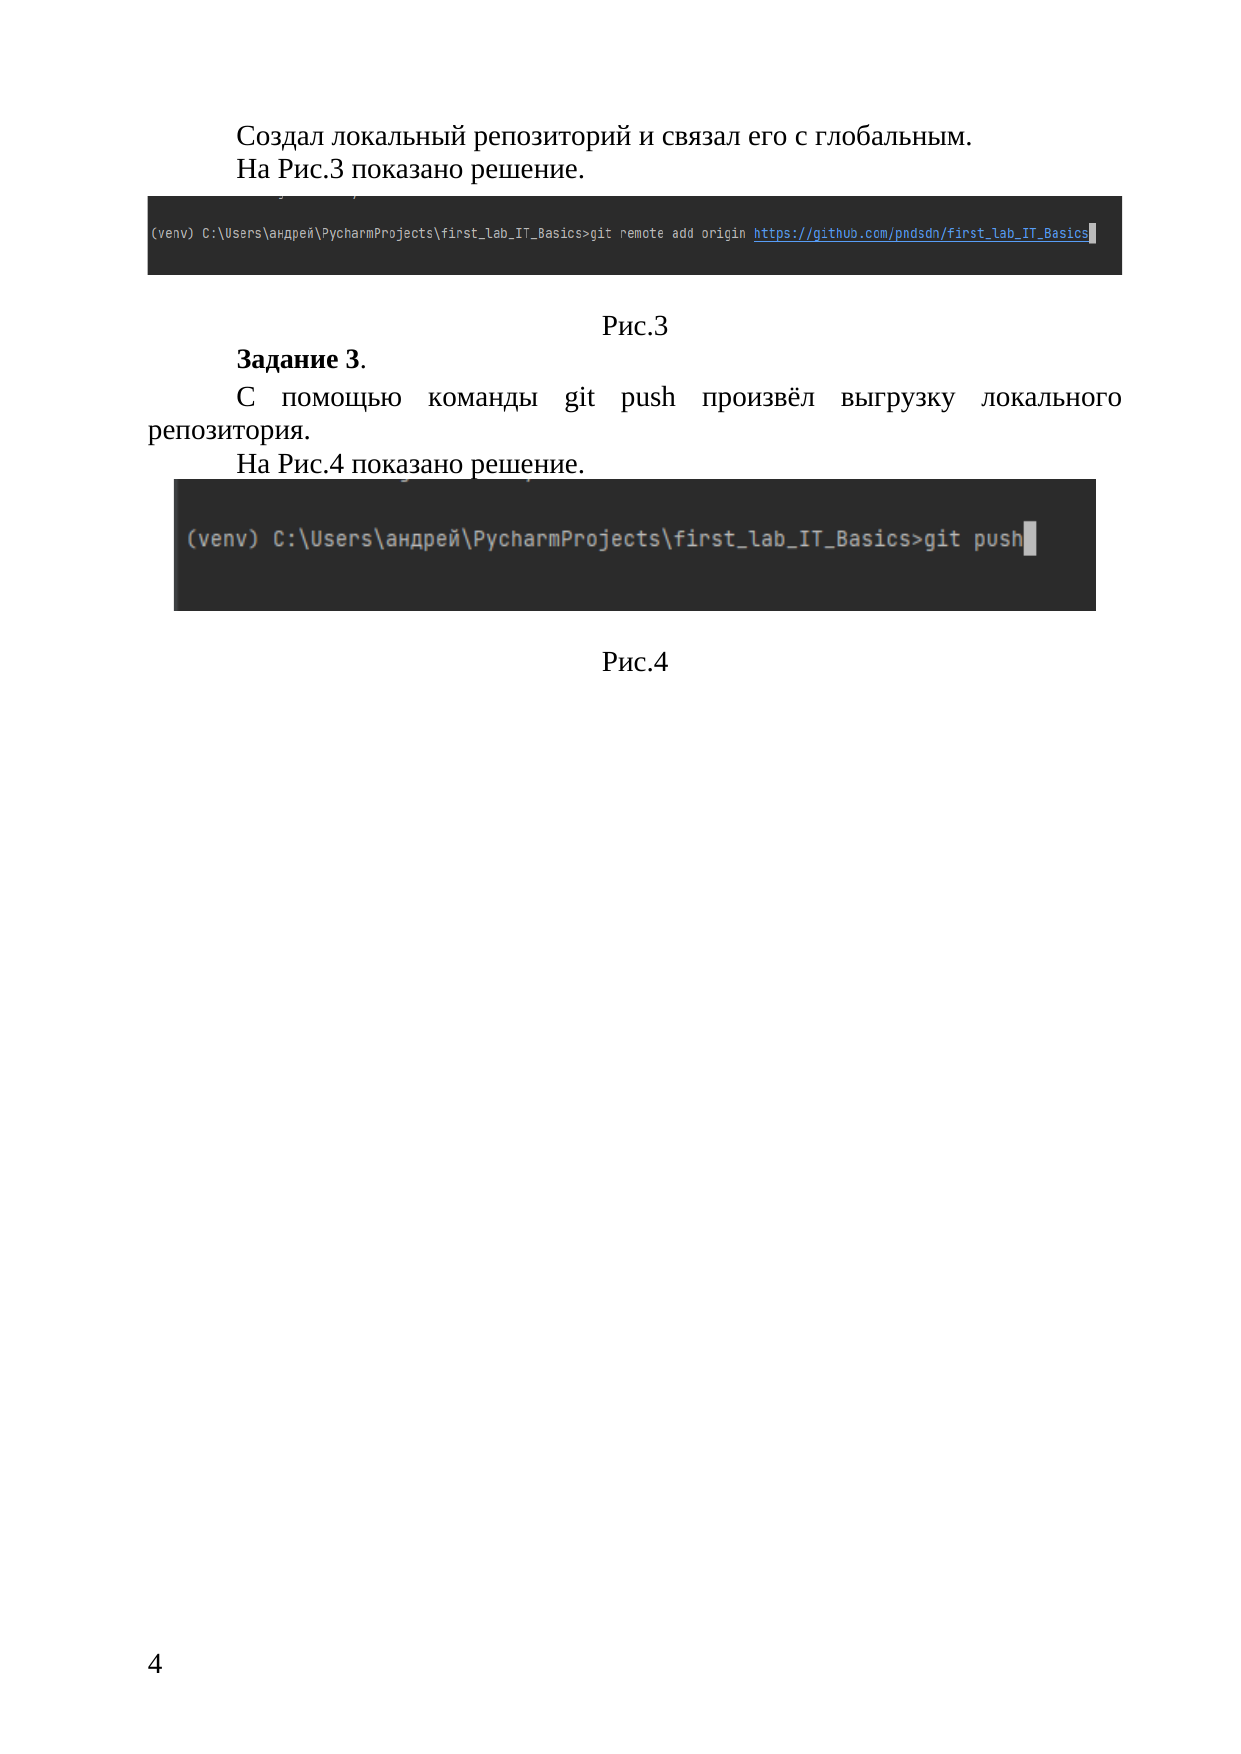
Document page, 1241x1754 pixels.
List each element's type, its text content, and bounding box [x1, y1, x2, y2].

list На Рис.3 показано решение. [148, 152, 1122, 185]
picture [173, 479, 1096, 611]
list Рис.4 [148, 644, 1122, 678]
list Создал локальный репозиторий и связал его с глобальным. [148, 118, 1122, 152]
list С помощью команды git push произвёл выгрузку локального репозитория. [148, 379, 1122, 446]
list На Рис.4 показано решение. [148, 446, 1122, 479]
list Рис.3 [148, 308, 1122, 342]
picture [147, 196, 1123, 275]
text Задание 3. [148, 342, 1122, 374]
